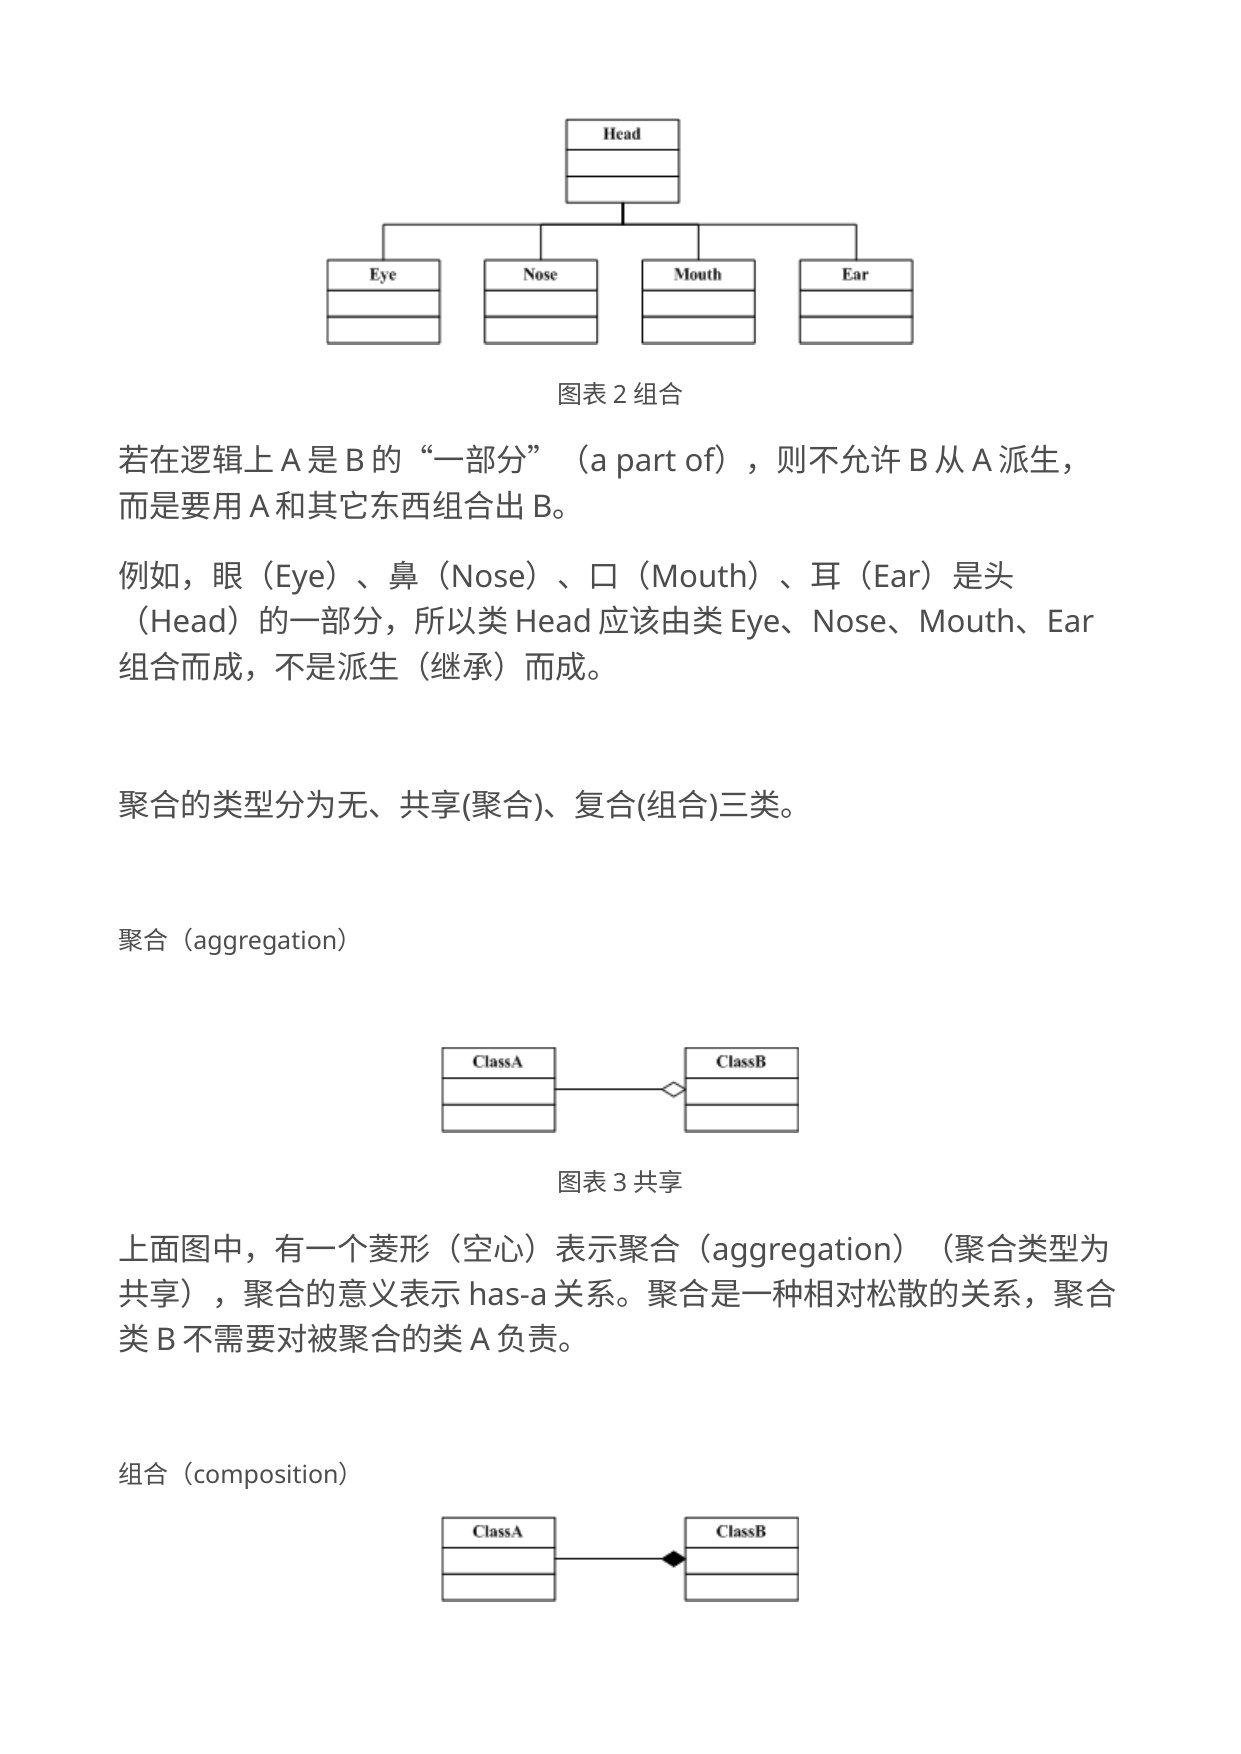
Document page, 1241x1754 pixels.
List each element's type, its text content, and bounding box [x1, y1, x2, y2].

picture [326, 118, 914, 345]
text 上面图中，有一个菱形（空心）表示聚合（aggregation）（聚合类型为共享），聚合的意义表示has-a关系。聚合是一种相对松散的关系，聚合类B不需要对被聚合的类A负责。 [118, 1224, 1122, 1360]
text 图表 2 组合 [118, 370, 1122, 410]
text 图表 3 共享 [118, 1158, 1122, 1199]
text 例如，眼（Eye）、鼻（Nose）、口（Mouth）、耳（Ear）是头（Head）的一部分，所以类Head应该由类Eye、Nose、Mouth、Ear组合而成，不是派生（继承）而成。 [118, 551, 1122, 687]
text 组合（composition） [118, 1451, 1122, 1491]
picture [441, 1047, 799, 1133]
picture [441, 1516, 799, 1602]
text 聚合的类型分为无、共享(聚合)、复合(组合)三类。 [118, 780, 1122, 825]
text 若在逻辑上A是B的“一部分”（a part of），则不允许B从A派生，而是要用A和其它东西组合出B。 [118, 435, 1122, 526]
text 聚合（aggregation） [118, 916, 1122, 956]
